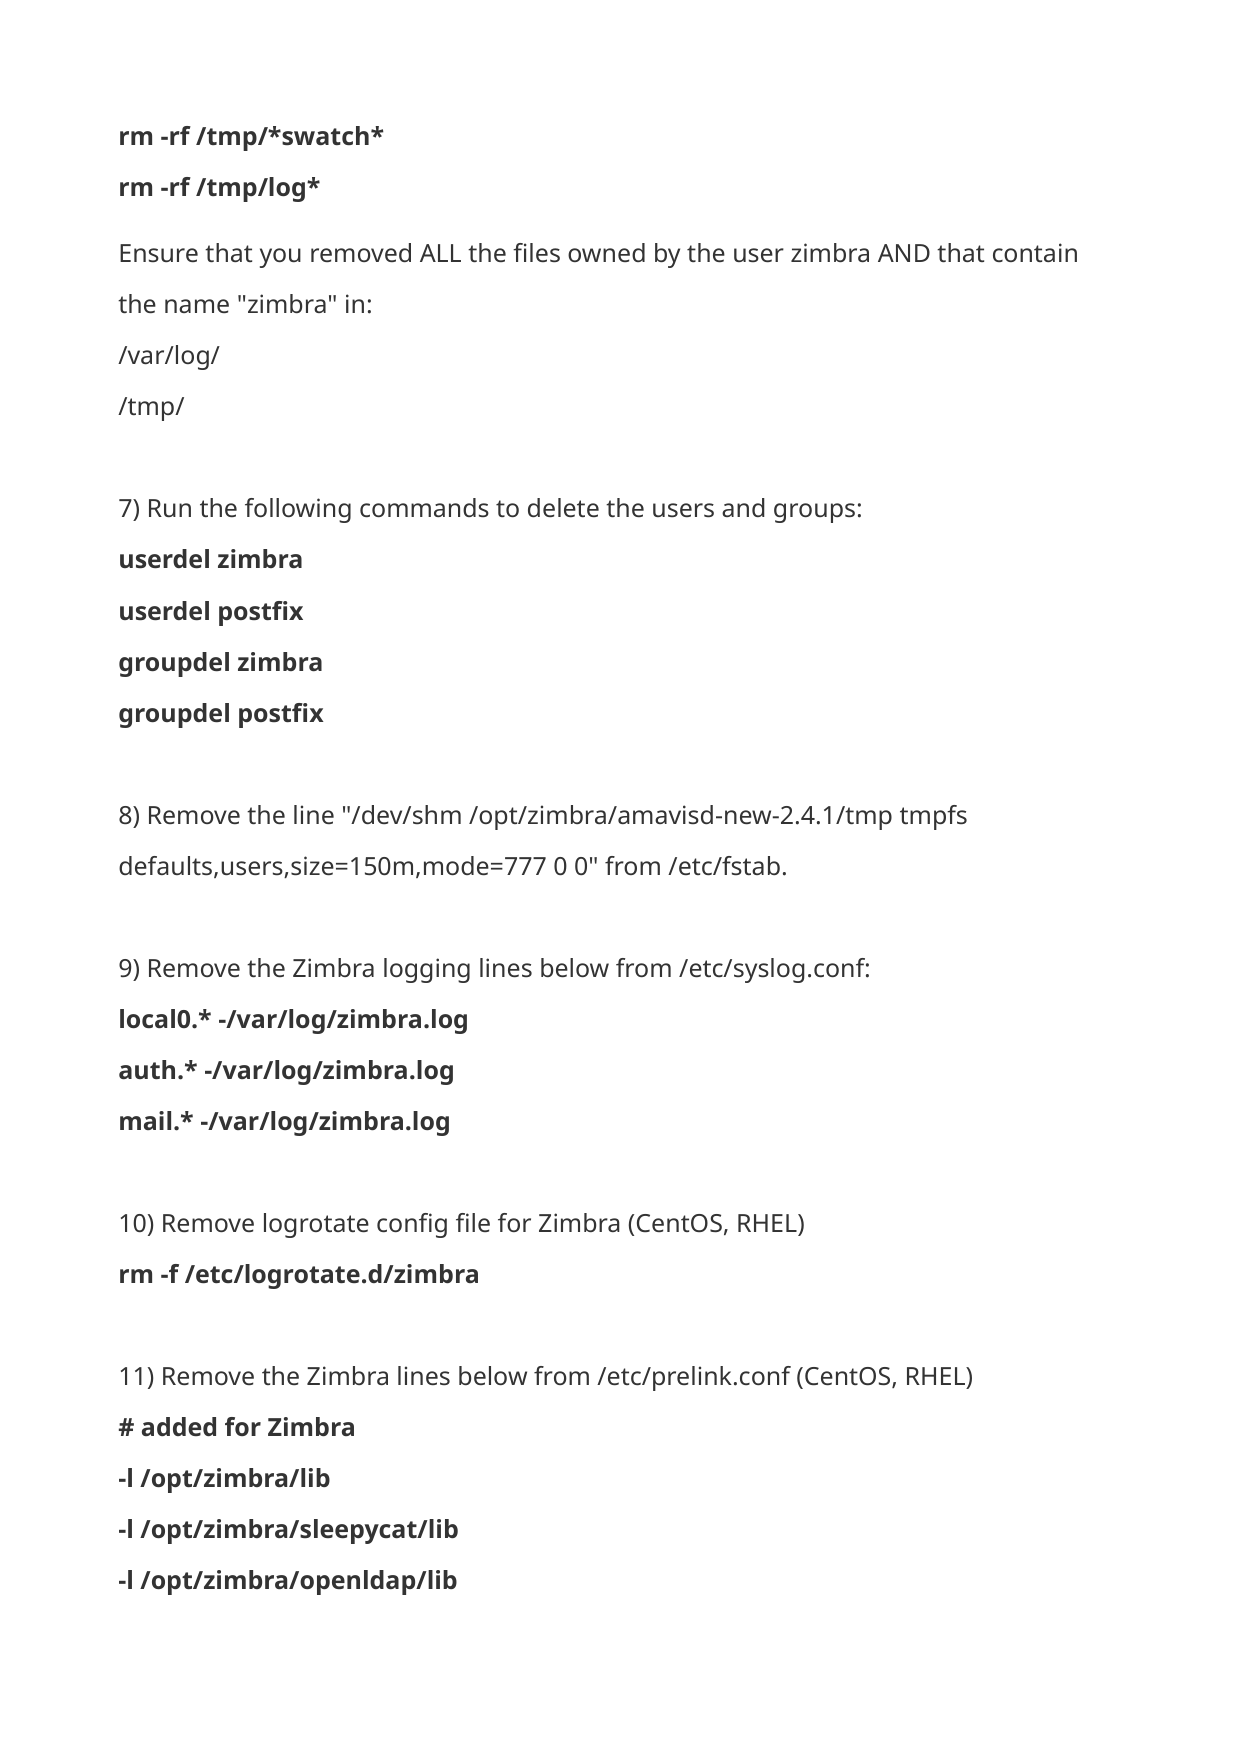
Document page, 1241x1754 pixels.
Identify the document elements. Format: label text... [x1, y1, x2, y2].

text rm -rf /tmp/*swatch* rm -rf /tmp/log* [118, 118, 1122, 203]
text Ensure that you removed ALL the files owned by the user zimbra AND that contain the name "zimbra" in: /var/log/ /tmp/ 7) Run the following commands to delete the users and groups: userdel zimbra userdel postfix groupdel zimbra groupdel postfix 8) Remove the line "/dev/shm /opt/zimbra/amavisd-new-2.4.1/tmp tmpfs defaults,users,size=150m,mode=777 0 0" from /etc/fstab. 9) Remove the Zimbra logging lines below from /etc/syslog.conf: local0.* -/var/log/zimbra.log auth.* -/var/log/zimbra.log mail.* -/var/log/zimbra.log 10) Remove logrotate config file for Zimbra (CentOS, RHEL) rm -f /etc/logrotate.d/zimbra 11) Remove the Zimbra lines below from /etc/prelink.conf (CentOS, RHEL) # added for Zimbra -l /opt/zimbra/lib -l /opt/zimbra/sleepycat/lib -l /opt/zimbra/openldap/lib [118, 236, 1122, 1597]
